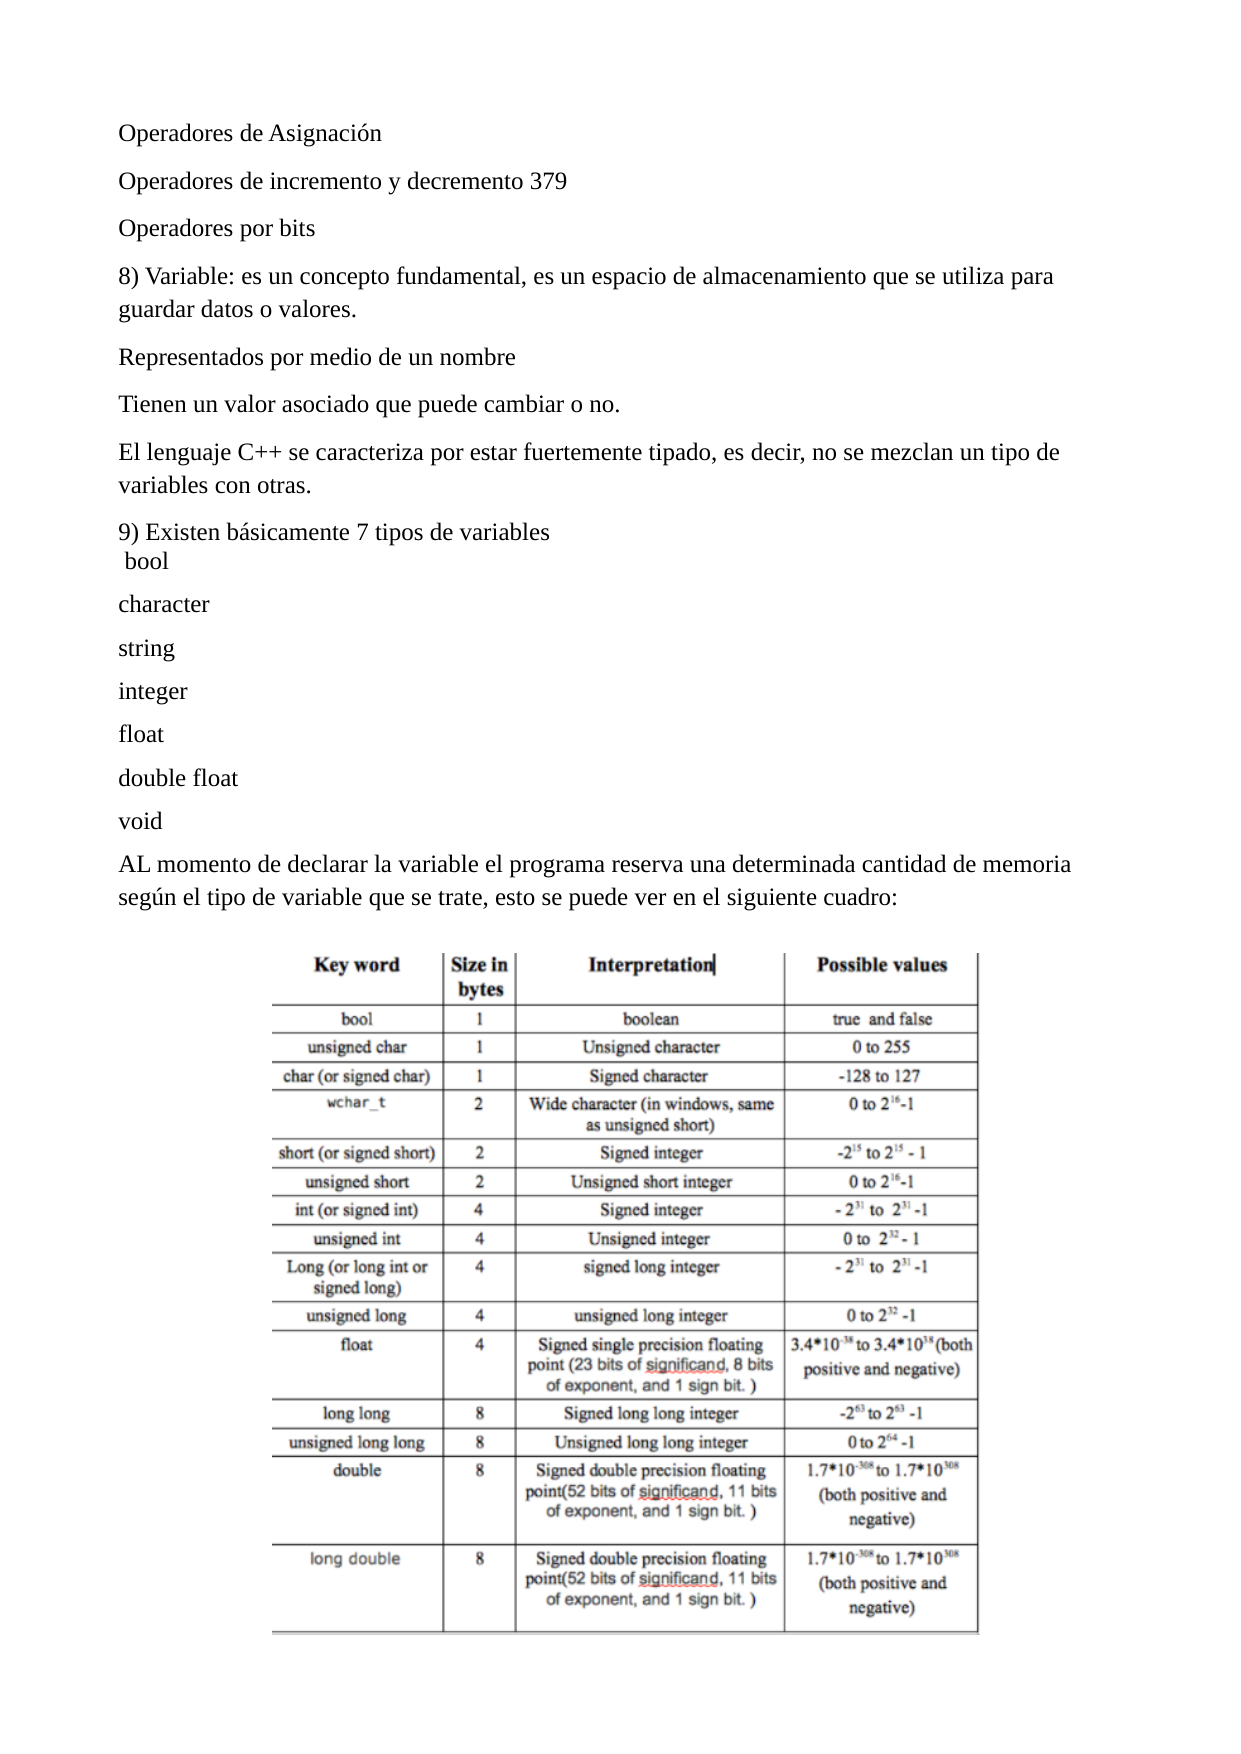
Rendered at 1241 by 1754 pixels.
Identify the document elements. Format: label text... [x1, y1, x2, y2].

text Representados por medio de un nombre [118, 342, 1122, 370]
text integer [118, 676, 1122, 705]
text float [118, 719, 1122, 748]
text character [118, 589, 1122, 618]
text Operadores por bits [118, 213, 1122, 242]
picture [272, 953, 981, 1635]
text El lenguaje C++ se caracteriza por estar fuertemente tipado, es decir, no se mezclan un tipo de variables con otras. [118, 437, 1122, 498]
text double float [118, 763, 1122, 792]
text AL momento de declarar la variable el programa reserva una determinada cantidad de memoria según el tipo de variable que se trate, esto se puede ver en el siguiente cuadro: [118, 849, 1122, 911]
text 8) Variable: es un concepto fundamental, es un espacio de almacenamiento que se utiliza para guardar datos o valores. [118, 261, 1122, 323]
text Operadores de Asignación [118, 118, 1122, 147]
text Tienen un valor asociado que puede cambiar o no. [118, 389, 1122, 418]
text 9) Existen básicamente 7 tipos de variables bool [118, 517, 1122, 575]
text string [118, 633, 1122, 662]
text Operadores de incremento y decremento 379 [118, 166, 1122, 194]
text void [118, 806, 1122, 835]
